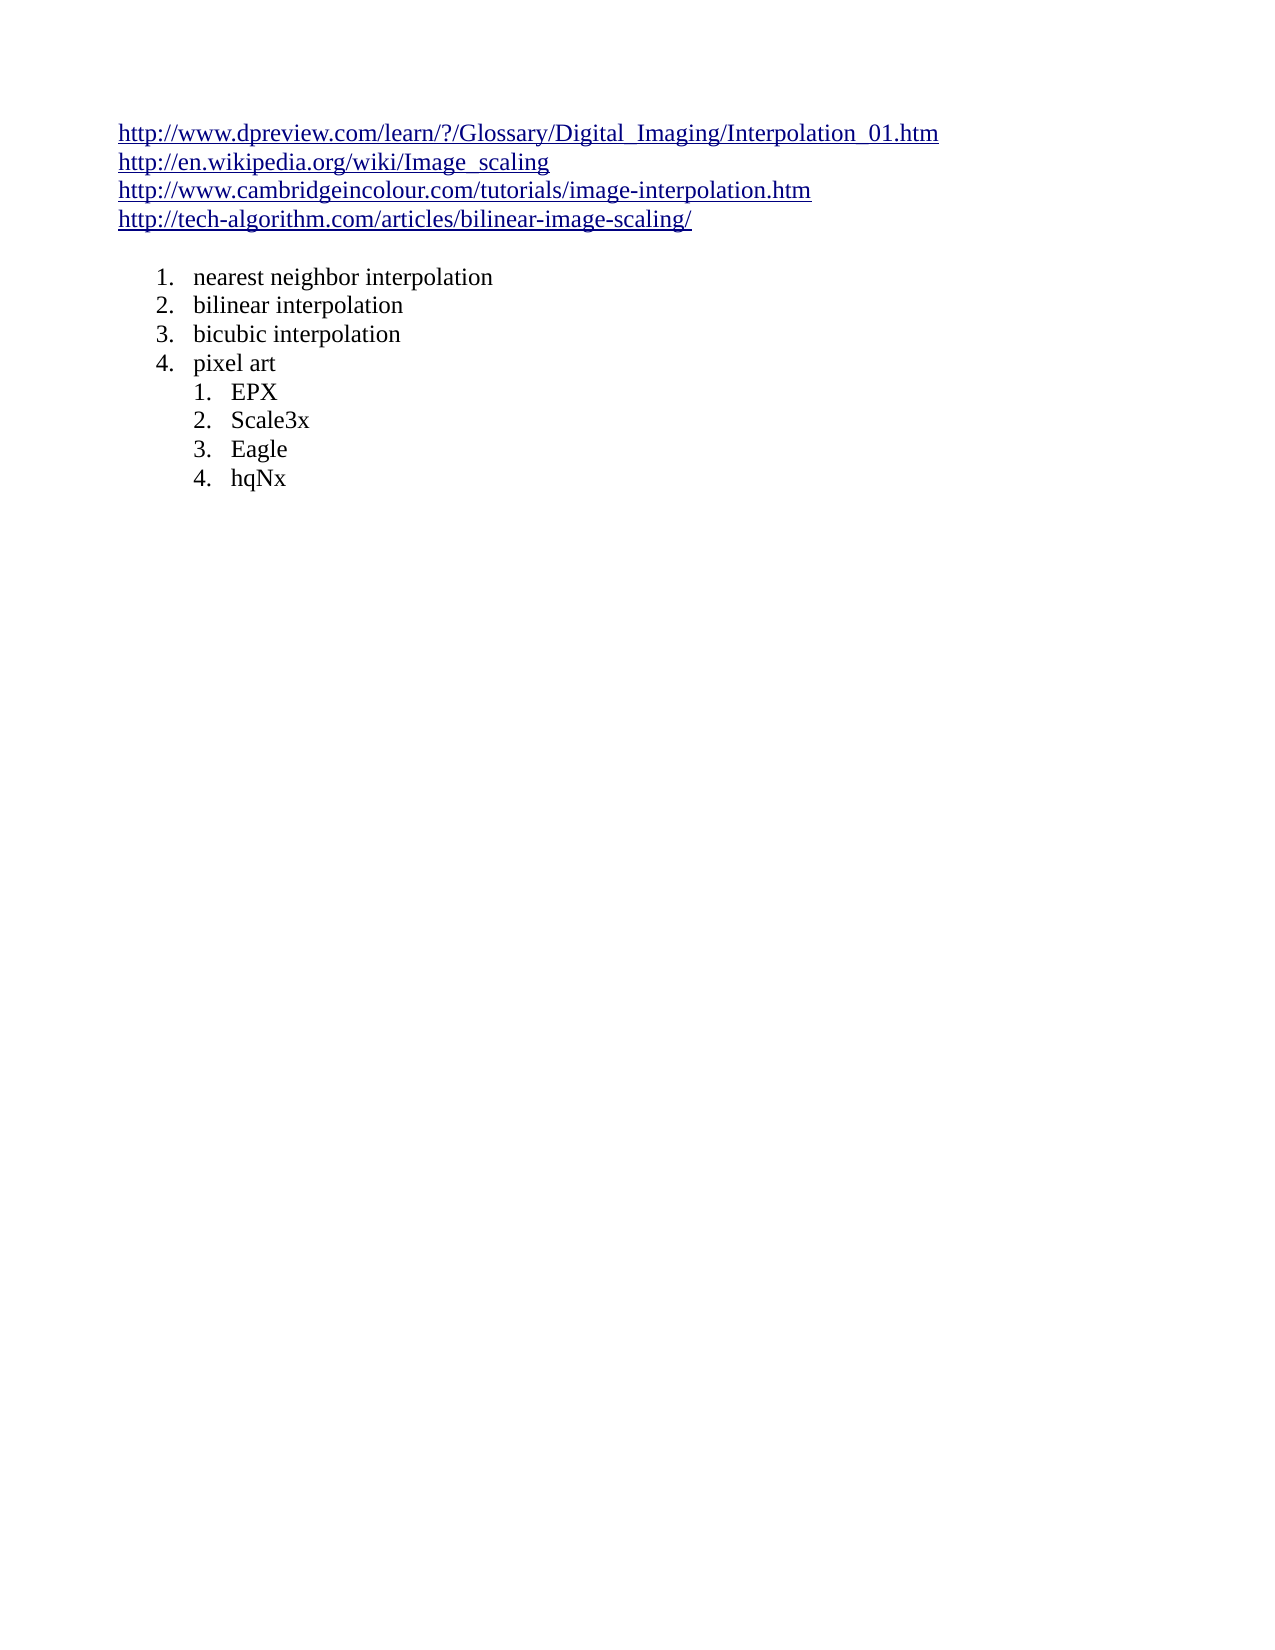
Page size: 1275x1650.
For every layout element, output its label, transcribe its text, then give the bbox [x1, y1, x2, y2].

list bilinear interpolation [156, 291, 1157, 319]
list Eagle [193, 434, 1157, 463]
text http://www.dpreview.com/learn/?/Glossary/Digital_Imaging/Interpolation_01.htm [118, 118, 1157, 147]
list bicubic interpolation [156, 319, 1157, 348]
list hqNx [193, 463, 1157, 492]
list pixel art [156, 348, 1157, 377]
text http://tech-algorithm.com/articles/bilinear-image-scaling/ [118, 204, 1157, 233]
list nearest neighbor interpolation [156, 262, 1157, 291]
text http://www.cambridgeincolour.com/tutorials/image-interpolation.htm [118, 176, 1157, 204]
list EPX [193, 377, 1157, 406]
text http://en.wikipedia.org/wiki/Image_scaling [118, 147, 1157, 176]
list Scale3x [193, 406, 1157, 434]
